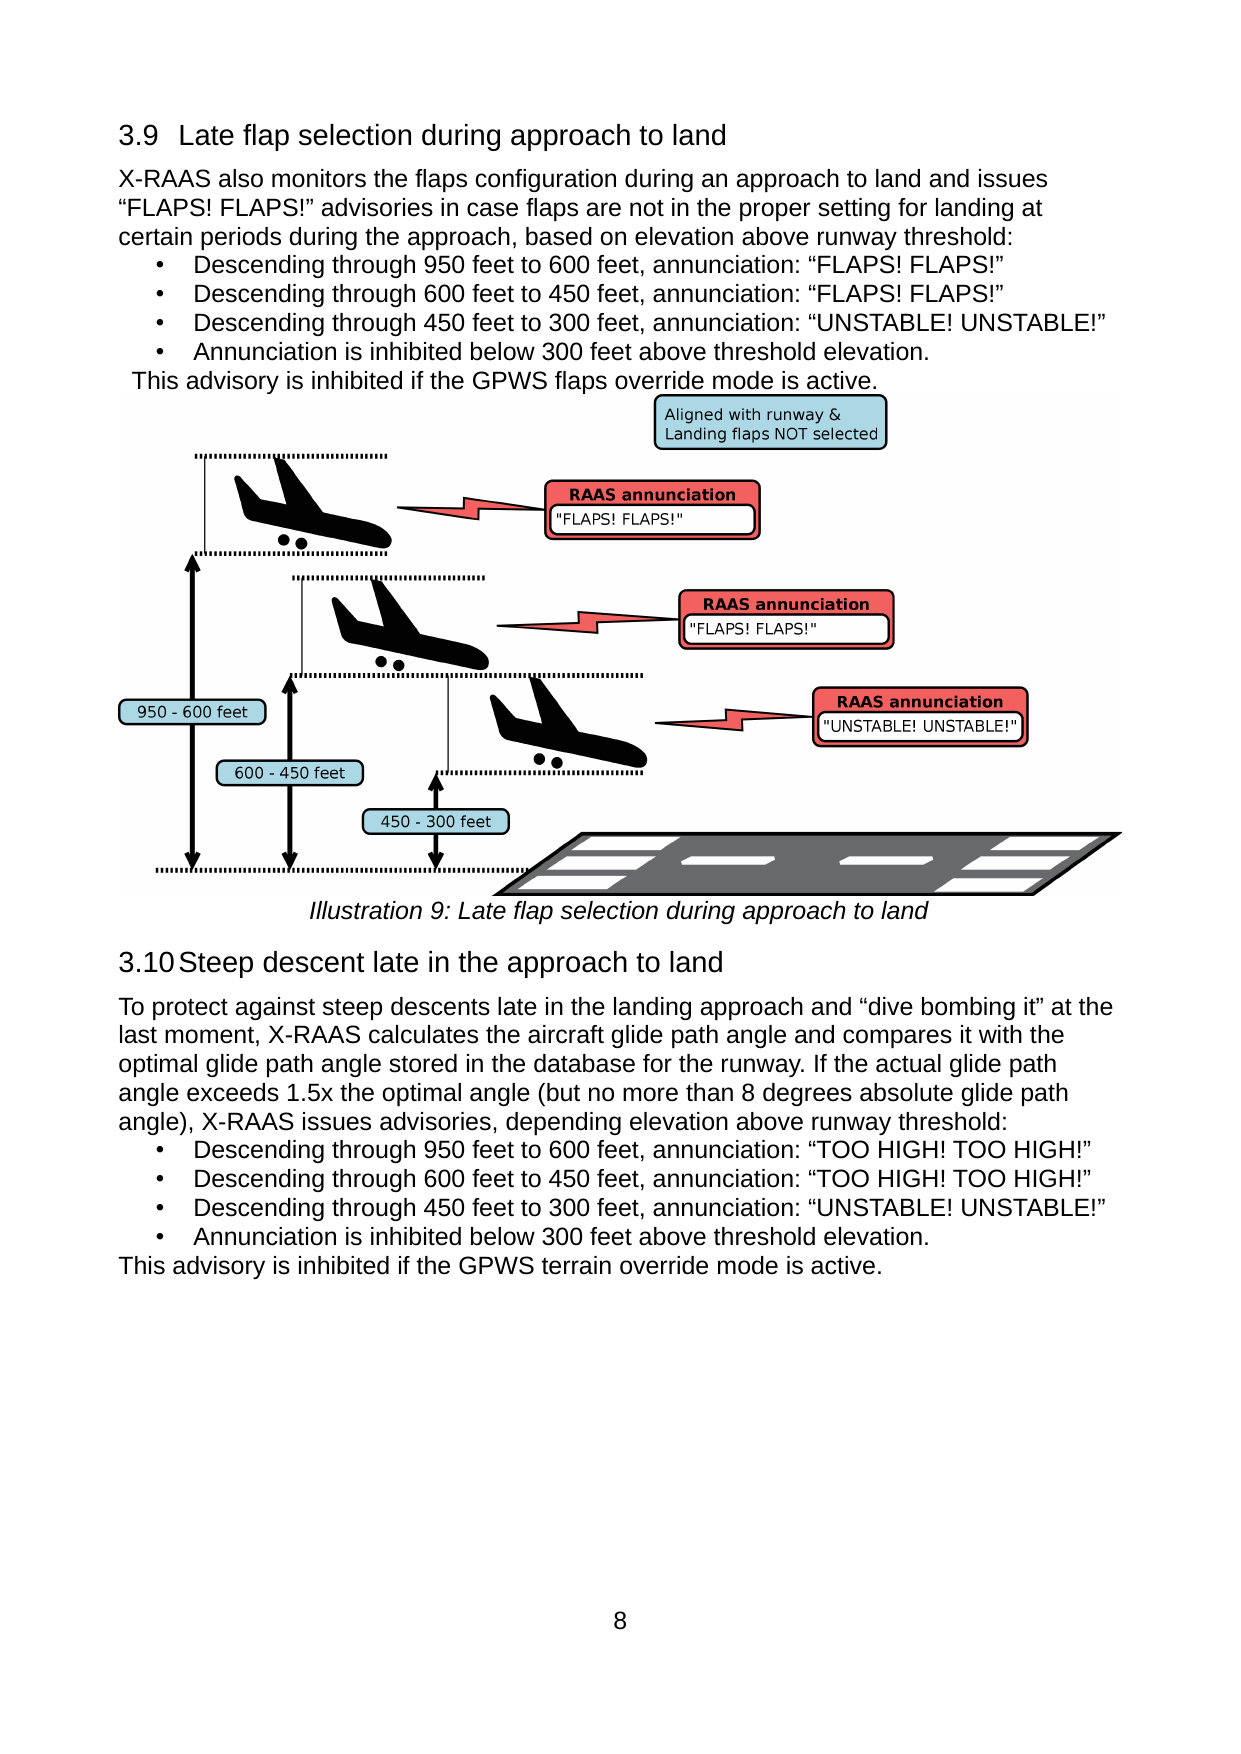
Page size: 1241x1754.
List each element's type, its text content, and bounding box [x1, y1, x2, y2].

text Illustration 9: Late flap selection during approach to land [118, 896, 1122, 924]
subtitle Steep descent late in the approach to land [118, 945, 1122, 979]
list Descending through 950 feet to 600 feet, annunciation: “FLAPS! FLAPS!” [156, 250, 1122, 279]
text This advisory is inhibited if the GPWS terrain override mode is active. [118, 1251, 1122, 1279]
list Annunciation is inhibited below 300 feet above threshold elevation. [156, 1222, 1122, 1251]
list Descending through 450 feet to 300 feet, annunciation: “UNSTABLE! UNSTABLE!” [156, 308, 1122, 337]
picture [118, 394, 1123, 896]
list Descending through 450 feet to 300 feet, annunciation: “UNSTABLE! UNSTABLE!” [156, 1193, 1122, 1222]
text X-RAAS also monitors the flaps configuration during an approach to land and issues “FLAPS! FLAPS!” advisories in case flaps are not in the proper setting for landing at certain periods during the approach, based on elevation above runway threshold: [118, 164, 1122, 250]
list Annunciation is inhibited below 300 feet above threshold elevation. [156, 337, 1122, 366]
list Descending through 600 feet to 450 feet, annunciation: “TOO HIGH! TOO HIGH!” [156, 1164, 1122, 1193]
list Descending through 600 feet to 450 feet, annunciation: “FLAPS! FLAPS!” [156, 279, 1122, 308]
text To protect against steep descents late in the landing approach and “dive bombing it” at the last moment, X-RAAS calculates the aircraft glide path angle and compares it with the optimal glide path angle stored in the database for the runway. If the actual glide path angle exceeds 1.5x the optimal angle (but no more than 8 degrees absolute glide path angle), X-RAAS issues advisories, depending elevation above runway threshold: [118, 991, 1122, 1135]
subtitle Late flap selection during approach to land [118, 118, 1122, 152]
list Descending through 950 feet to 600 feet, annunciation: “TOO HIGH! TOO HIGH!” [156, 1135, 1122, 1164]
text This advisory is inhibited if the GPWS flaps override mode is active. [118, 366, 1122, 394]
